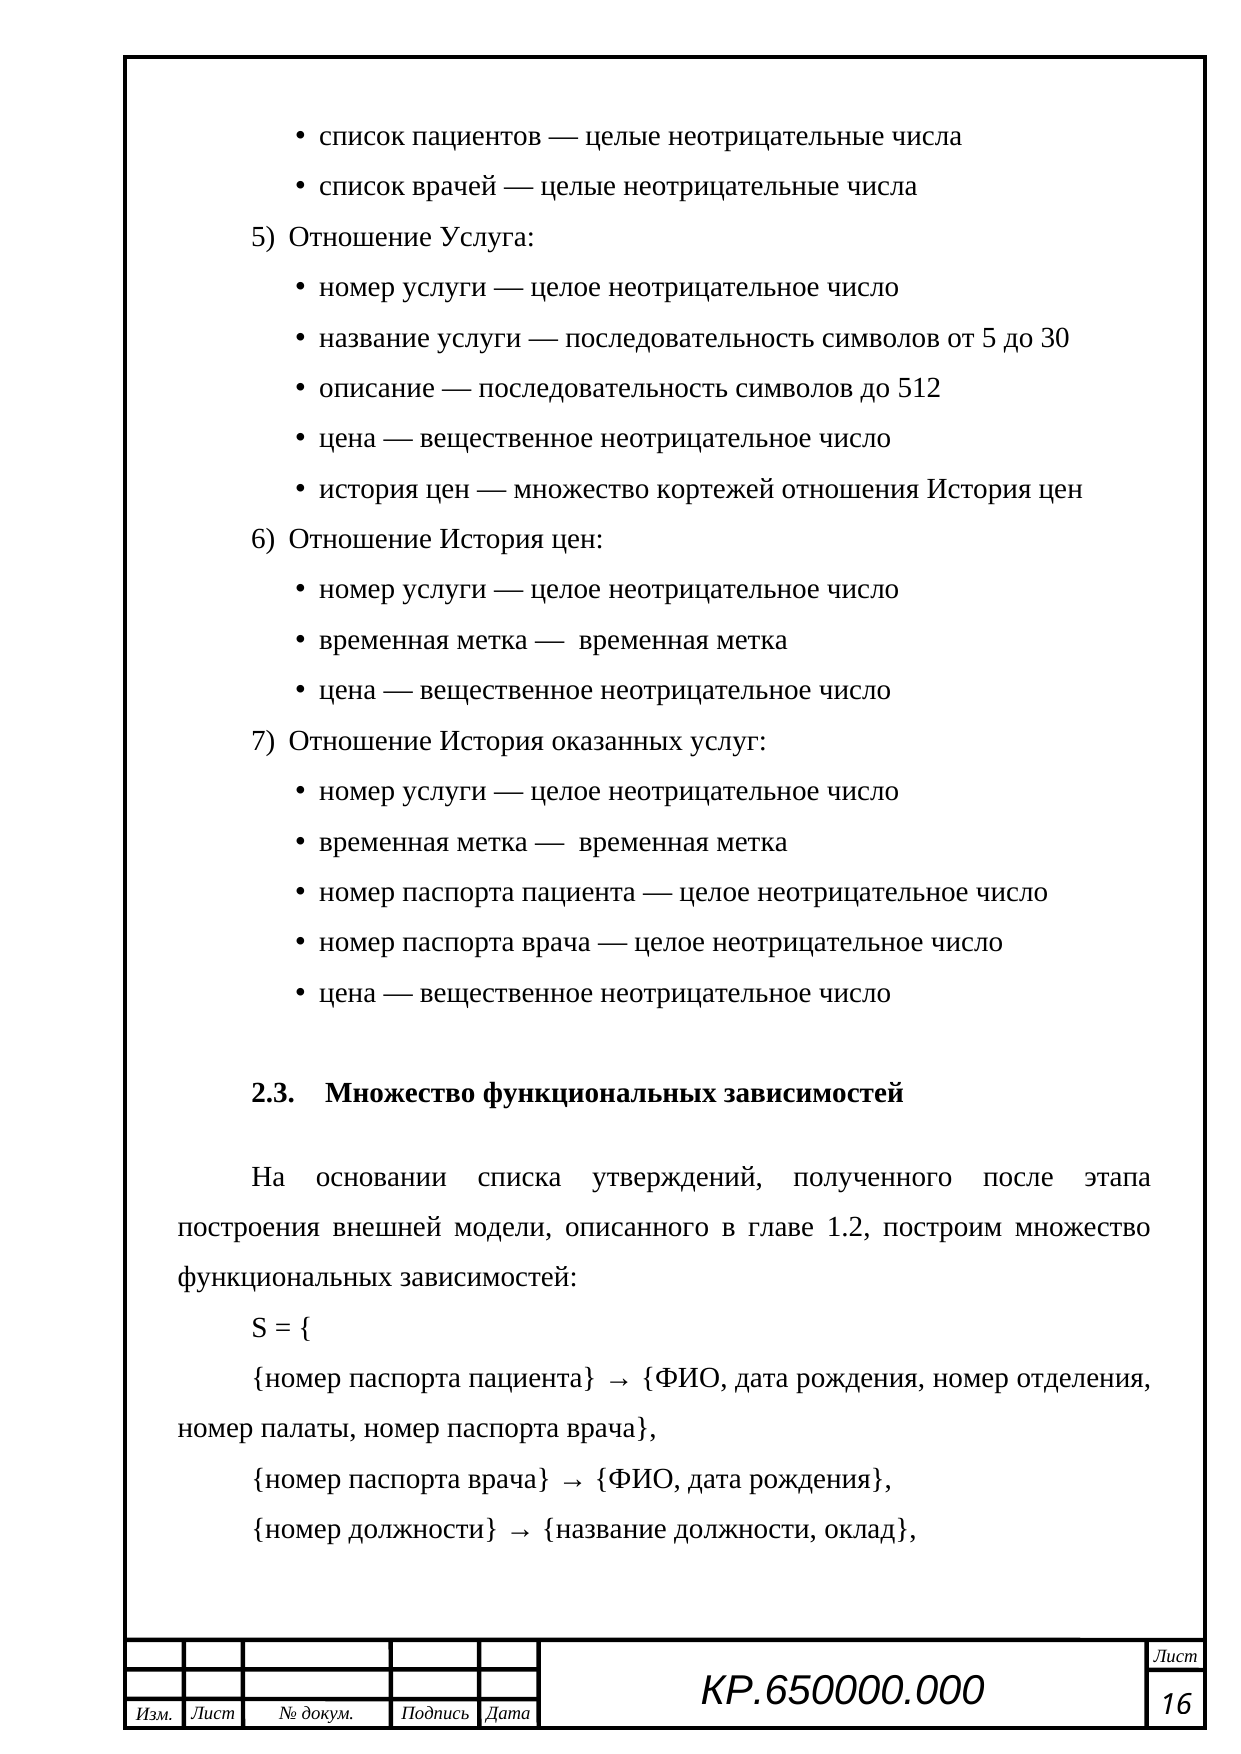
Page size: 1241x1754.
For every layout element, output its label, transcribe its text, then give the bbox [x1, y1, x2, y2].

text {номер должности} → {название должности, оклад}, [177, 1511, 1152, 1544]
list номер услуги — целое неотрицательное число [295, 572, 1152, 605]
list цена — вещественное неотрицательное число [295, 975, 1152, 1008]
list история цен — множество кортежей отношения История цен [295, 471, 1152, 504]
text {номер паспорта пациента} → {ФИО, дата рождения, номер отделения, номер палаты, номер паспорта врача}, [177, 1360, 1152, 1444]
list временная метка — временная метка [295, 622, 1152, 656]
list список пациентов — целые неотрицательные числа [295, 118, 1152, 152]
list цена — вещественное неотрицательное число [295, 421, 1152, 454]
list номер паспорта пациента — целое неотрицательное число [295, 874, 1152, 908]
list список врачей — целые неотрицательные числа [295, 168, 1152, 202]
list Отношение Услуга: [251, 219, 1152, 252]
text {номер паспорта врача} → {ФИО, дата рождения}, [177, 1461, 1152, 1494]
list номер услуги — целое неотрицательное число [295, 773, 1152, 807]
text На основании списка утверждений, полученного после этапа построения внешней модели, описанного в главе 1.2, построим множество функциональных зависимостей: [177, 1159, 1152, 1293]
list номер паспорта врача — целое неотрицательное число [295, 924, 1152, 958]
list Отношение История цен: [251, 521, 1152, 555]
subtitle Множество функциональных зависимостей [177, 1075, 325, 1109]
list название услуги — последовательность символов от 5 до 30 [295, 320, 1152, 353]
text S = { [177, 1310, 1152, 1343]
list цена — вещественное неотрицательное число [295, 672, 1152, 706]
list описание — последовательность символов до 512 [295, 370, 1152, 404]
list временная метка — временная метка [295, 824, 1152, 857]
list Отношение История оказанных услуг: [251, 723, 1152, 756]
list номер услуги — целое неотрицательное число [295, 269, 1152, 303]
subtitle Множество функциональных зависимостей [904, 1075, 1152, 1109]
